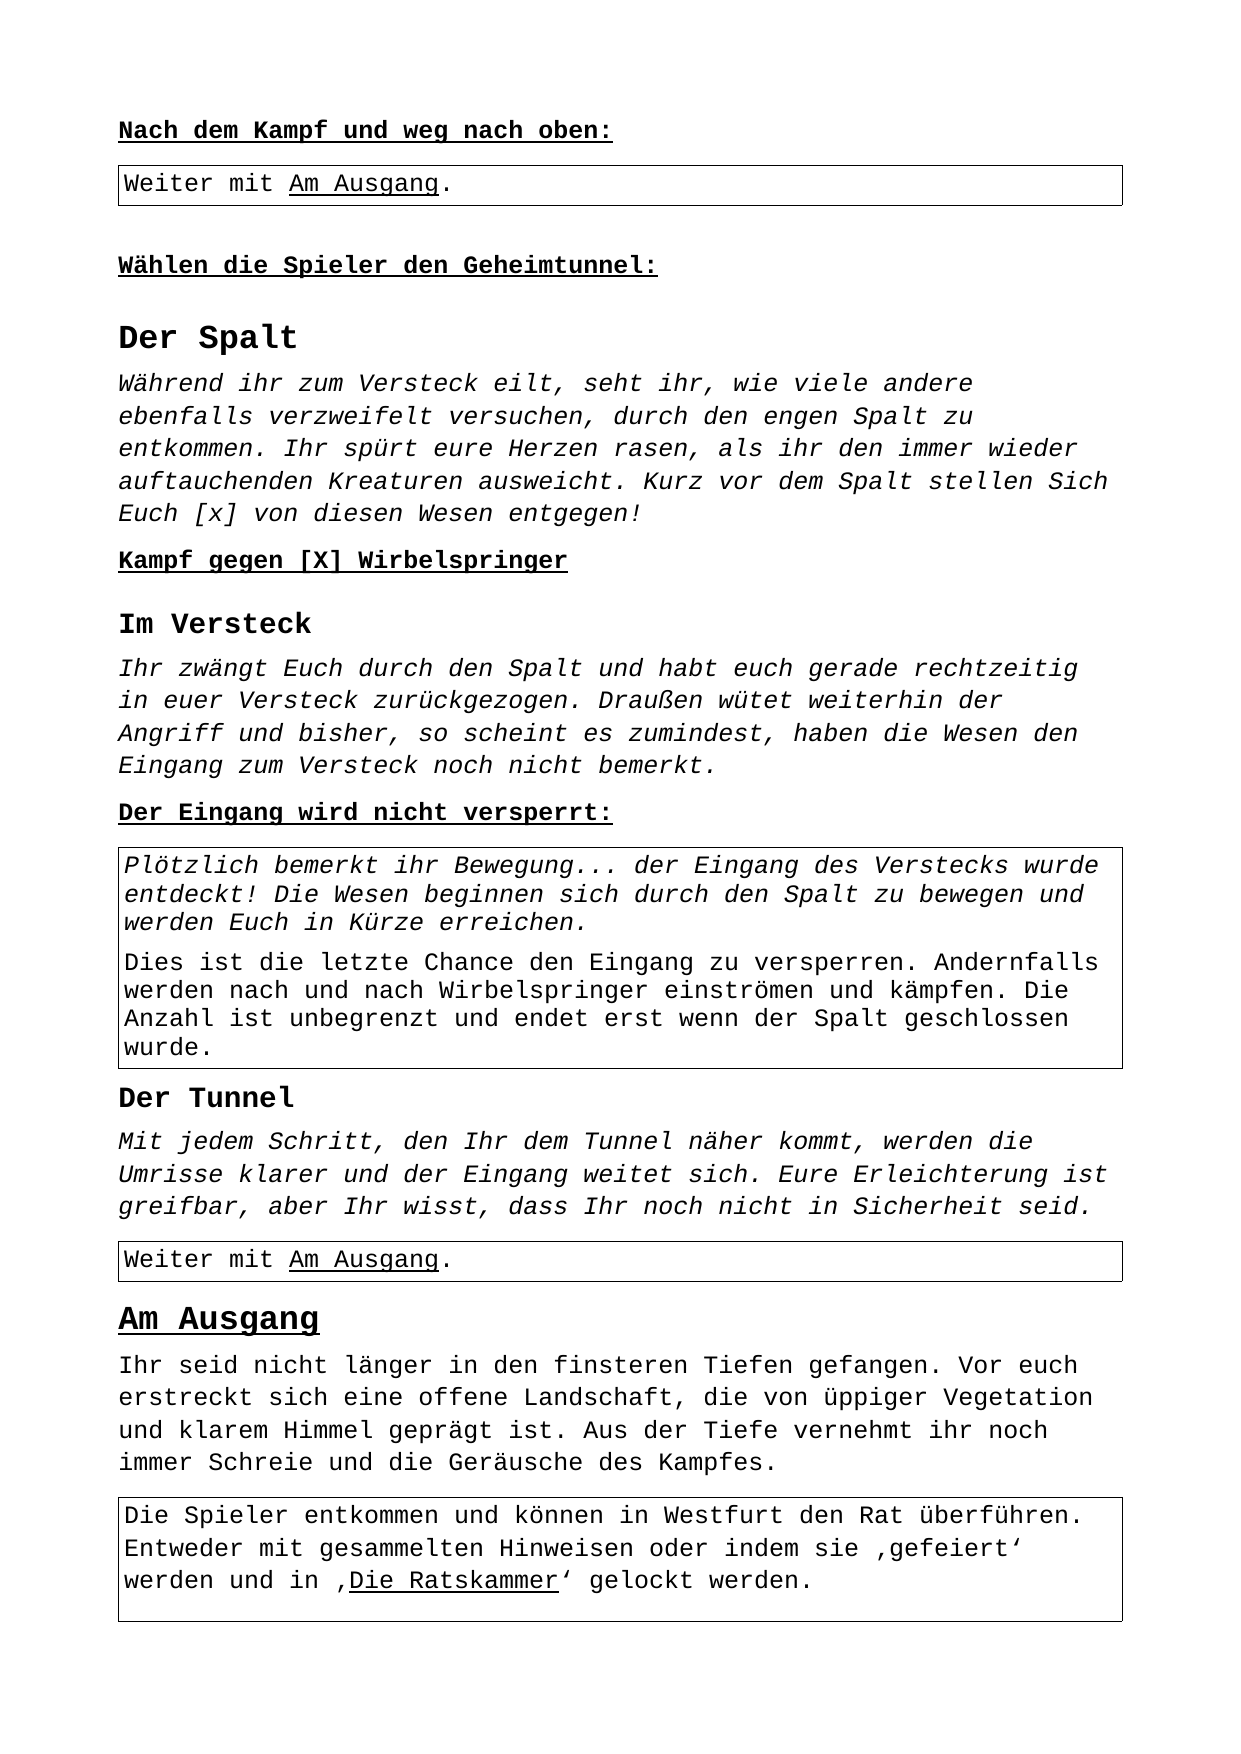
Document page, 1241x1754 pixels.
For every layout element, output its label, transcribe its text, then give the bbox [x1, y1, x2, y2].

text Nach dem Kampf und weg nach oben: [118, 118, 1122, 146]
subtitle Im Versteck [118, 609, 1122, 643]
text Der Eingang wird nicht versperrt: [118, 800, 1122, 828]
subtitle Der Spalt [118, 320, 1122, 358]
table_header Plötzlich bemerkt ihr Bewegung... der Eingang des Verstecks wurde entdeckt! Die Wesen beginnen sich durch den Spalt zu bewegen und werden Euch in Kürze erreichen. [119, 848, 1122, 943]
table_header Die Spieler entkommen und können in Westfurt den Rat überführen. Entweder mit gesammelten Hinweisen oder indem sie ‚gefeiert‘ werden und in ‚Die Ratskammer‘ gelockt werden. [119, 1498, 1122, 1621]
subtitle Der Tunnel [118, 1083, 1122, 1116]
subtitle Am Ausgang [118, 1302, 1122, 1340]
text Wählen die Spieler den Geheimtunnel: [118, 252, 1122, 281]
text Kampf gegen [X] Wirbelspringer [118, 548, 1122, 576]
text Ihr zwängt Euch durch den Spalt und habt euch gerade rechtzeitig in euer Versteck zurückgezogen. Draußen wütet weiterhin der Angriff und bisher, so scheint es zumindest, haben die Wesen den Eingang zum Versteck noch nicht bemerkt. [118, 655, 1122, 781]
text Ihr seid nicht länger in den finsteren Tiefen gefangen. Vor euch erstreckt sich eine offene Landschaft, die von üppiger Vegetation und klarem Himmel geprägt ist. Aus der Tiefe vernehmt ihr noch immer Schreie und die Geräusche des Kampfes. [118, 1352, 1122, 1478]
table_cell Dies ist die letzte Chance den Eingang zu versperren. Andernfalls werden nach und nach Wirbelspringer einströmen und kämpfen. Die Anzahl ist unbegrenzt und endet erst wenn der Spalt geschlossen wurde. [119, 944, 1122, 1068]
text Während ihr zum Versteck eilt, seht ihr, wie viele andere ebenfalls verzweifelt versuchen, durch den engen Spalt zu entkommen. Ihr spürt eure Herzen rasen, als ihr den immer wieder auftauchenden Kreaturen ausweicht. Kurz vor dem Spalt stellen Sich Euch [x] von diesen Wesen entgegen! [118, 371, 1122, 529]
table_header Weiter mit Am Ausgang. [119, 166, 1122, 205]
table_header Weiter mit Am Ausgang. [119, 1242, 1122, 1281]
text Mit jedem Schritt, den Ihr dem Tunnel näher kommt, werden die Umrisse klarer und der Eingang weitet sich. Eure Erleichterung ist greifbar, aber Ihr wisst, dass Ihr noch nicht in Sicherheit seid. [118, 1129, 1122, 1222]
